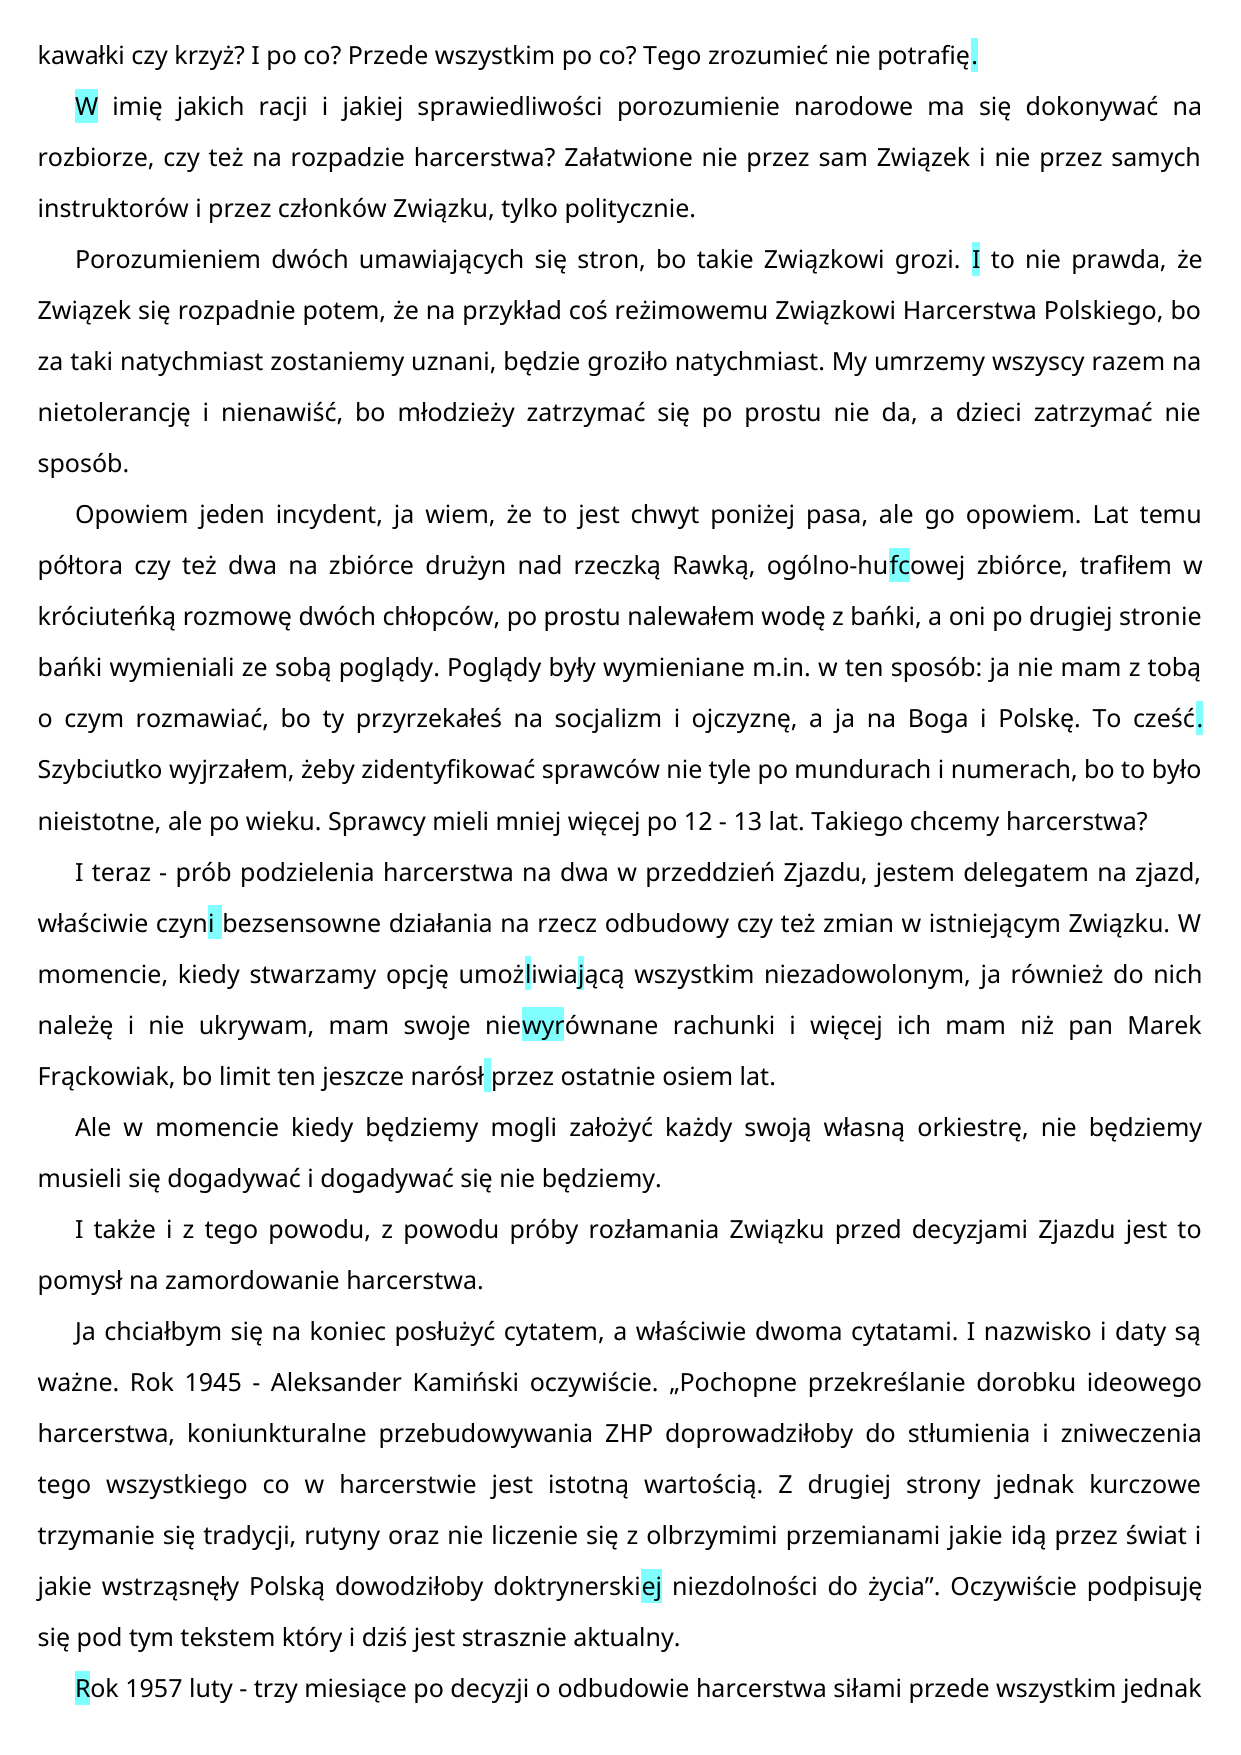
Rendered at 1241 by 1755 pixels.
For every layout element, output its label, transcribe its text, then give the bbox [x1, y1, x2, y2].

text Ja chciałbym się na koniec posłużyć cytatem, a właściwie dwoma cytatami. I nazwisko i daty są ważne. Rok 1945 - Aleksander Kamiński oczywiście. „Pochopne przekreślanie dorobku ideowego harcerstwa, koniunkturalne przebudowywania ZHP doprowadziłoby do stłumienia i zniweczenia tego wszystkiego co w harcerstwie jest istotną wartością. Z drugiej strony jednak kurczowe trzymanie się tradycji, rutyny oraz nie liczenie się z olbrzymimi przemianami jakie idą przez świat i jakie wstrząsnęły Polską dowodziłoby doktrynerskiej niezdolności do życia”. Oczywiście podpisuję się pod tym tekstem który i dziś jest strasznie aktualny. [37, 1313, 1203, 1654]
text W imię jakich racji i jakiej sprawiedliwości porozumienie narodowe ma się dokonywać na rozbiorze, czy też na rozpadzie harcerstwa? Załatwione nie przez sam Związek i nie przez samych instruktorów i przez członków Związku, tylko politycznie. [37, 88, 1203, 225]
text I teraz - prób podzielenia harcerstwa na dwa w przeddzień Zjazdu, jestem delegatem na zjazd, właściwie czyni bezsensowne działania na rzecz odbudowy czy też zmian w istniejącym Związku. W momencie, kiedy stwarzamy opcję umożliwiającą wszystkim niezadowolonym, ja również do nich należę i nie ukrywam, mam swoje niewyrównane rachunki i więcej ich mam niż pan Marek Frąckowiak, bo limit ten jeszcze narósł przez ostatnie osiem lat. [37, 854, 1203, 1092]
text Porozumieniem dwóch umawiających się stron, bo takie Związkowi grozi. I to nie prawda, że Związek się rozpadnie potem, że na przykład coś reżimowemu Związkowi Harcerstwa Polskiego, bo za taki natychmiast zostaniemy uznani, będzie groziło natychmiast. My umrzemy wszyscy razem na nietolerancję i nienawiść, bo młodzieży zatrzymać się po prostu nie da, a dzieci zatrzymać nie sposób. [37, 242, 1203, 480]
text Opowiem jeden incydent, ja wiem, że to jest chwyt poniżej pasa, ale go opowiem. Lat temu półtora czy też dwa na zbiórce drużyn nad rzeczką Rawką, ogólno-hufcowej zbiórce, trafiłem w króciuteńką rozmowę dwóch chłopców, po prostu nalewałem wodę z bańki, a oni po drugiej stronie bańki wymieniali ze sobą poglądy. Poglądy były wymieniane m.in. w ten sposób: ja nie mam z tobą o czym rozmawiać, bo ty przyrzekałeś na socjalizm i ojczyznę, a ja na Boga i Polskę. To cześć. Szybciutko wyjrzałem, żeby zidentyfikować sprawców nie tyle po mundurach i numerach, bo to było nieistotne, ale po wieku. Sprawcy mieli mniej więcej po 12 - 13 lat. Takiego chcemy harcerstwa? [37, 497, 1203, 837]
text Ale w momencie kiedy będziemy mogli założyć każdy swoją własną orkiestrę, nie będziemy musieli się dogadywać i dogadywać się nie będziemy. [37, 1109, 1203, 1194]
text Rok 1957 luty - trzy miesiące po decyzji o odbudowie harcerstwa siłami przede wszystkim jednak [37, 1671, 1203, 1705]
text I także i z tego powodu, z powodu próby rozłamania Związku przed decyzjami Zjazdu jest to pomysł na zamordowanie harcerstwa. [37, 1211, 1203, 1297]
text kawałki czy krzyż? I po co? Przede wszystkim po co? Tego zrozumieć nie potrafię. [37, 37, 1203, 72]
